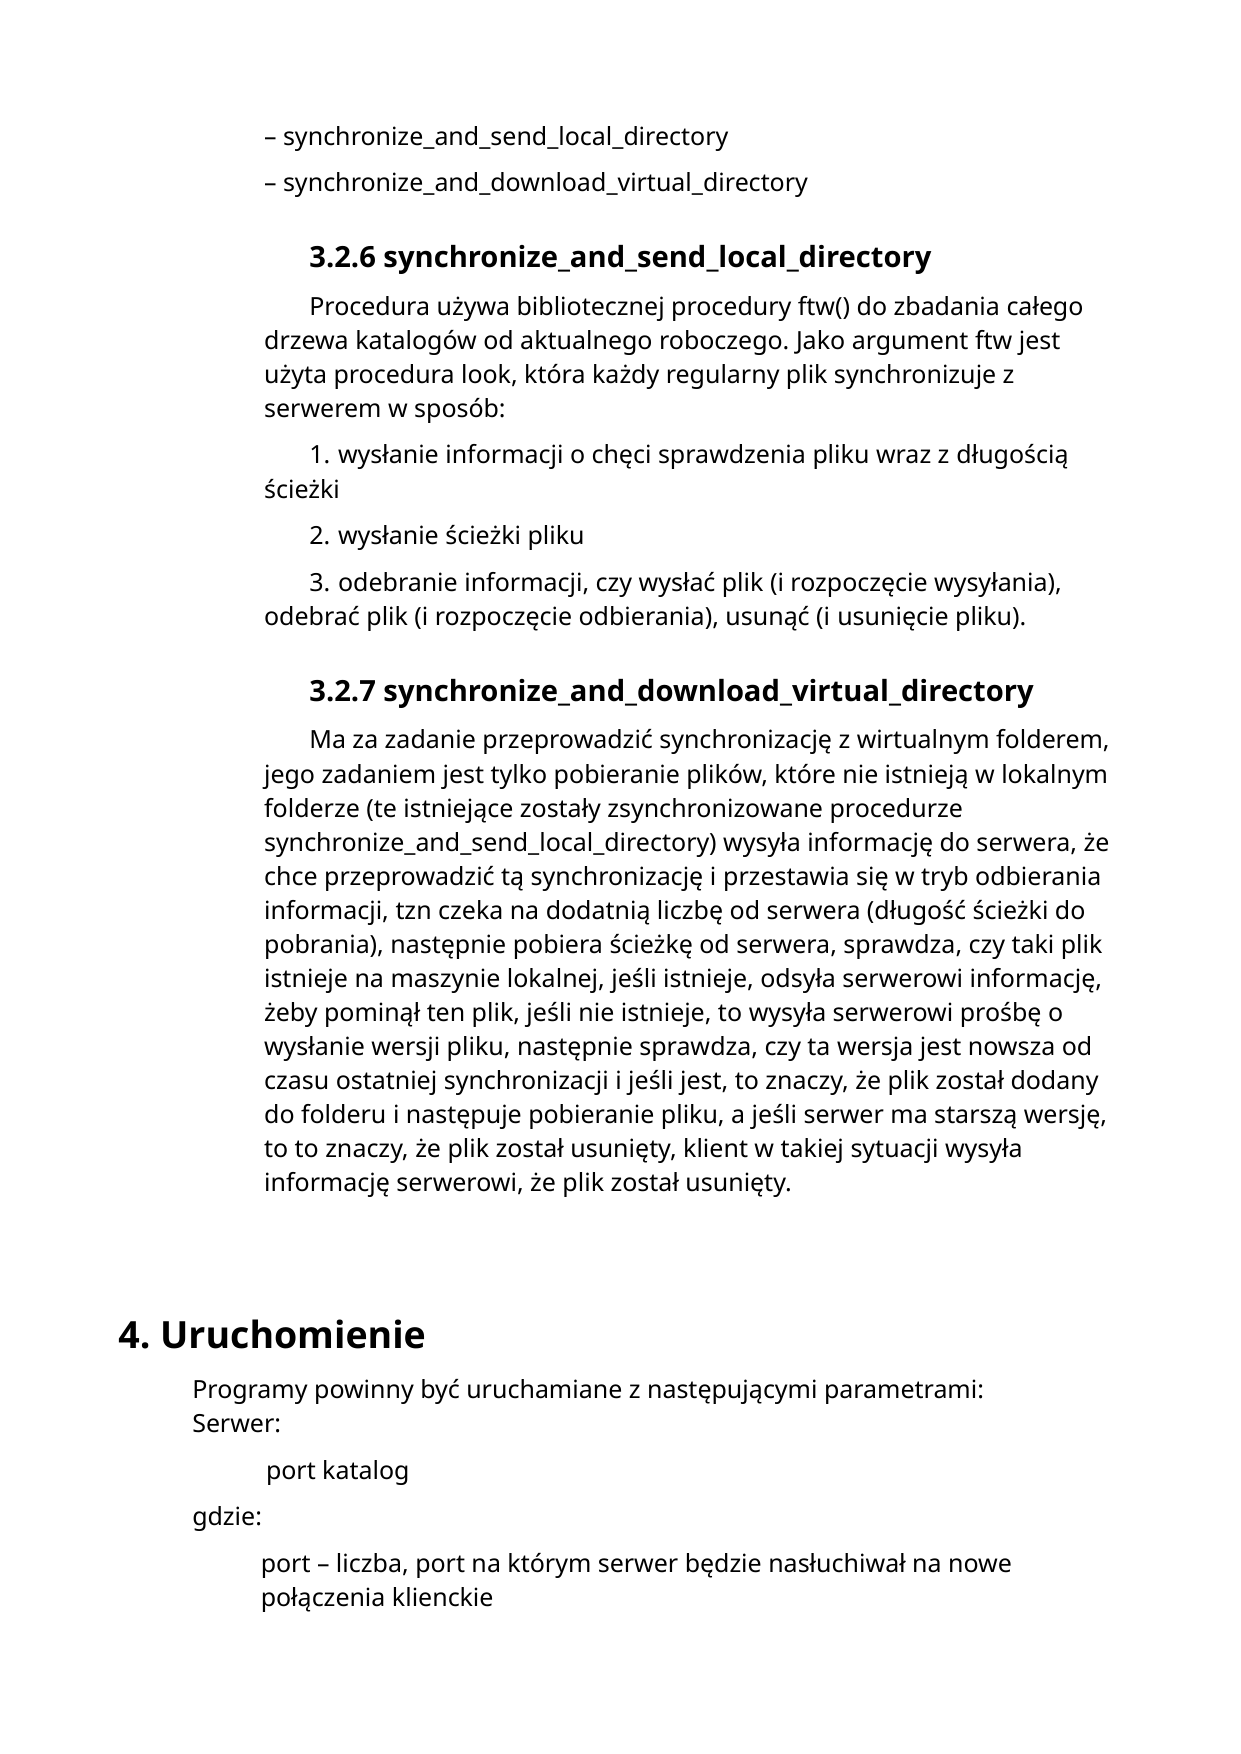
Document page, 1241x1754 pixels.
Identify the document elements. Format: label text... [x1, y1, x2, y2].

subtitle 3.2.7 synchronize_and_download_virtual_directory [264, 670, 1122, 710]
text port – liczba, port na którym serwer będzie nasłuchiwał na nowe połączenia klienckie [261, 1545, 1122, 1613]
subtitle 3.2.6 synchronize_and_send_local_directory [264, 236, 1122, 276]
list wysłanie ścieżki pliku [264, 518, 1122, 552]
text port katalog [118, 1452, 1122, 1486]
text – synchronize_and_download_virtual_directory [264, 165, 1122, 199]
text – synchronize_and_send_local_directory [264, 118, 1122, 152]
text Programy powinny być uruchamiane z następującymi parametrami: Serwer: [118, 1372, 1122, 1440]
text gdzie: [118, 1499, 1122, 1533]
text Ma za zadanie przeprowadzić synchronizację z wirtualnym folderem, jego zadaniem jest tylko pobieranie plików, które nie istnieją w lokalnym folderze (te istniejące zostały zsynchronizowane procedurze synchronize_and_send_local_directory) wysyła informację do serwera, że chce przeprowadzić tą synchronizację i przestawia się w tryb odbierania informacji, tzn czeka na dodatnią liczbę od serwera (długość ścieżki do pobrania), następnie pobiera ścieżkę od serwera, sprawdza, czy taki plik istnieje na maszynie lokalnej, jeśli istnieje, odsyła serwerowi informację, żeby pominął ten plik, jeśli nie istnieje, to wysyła serwerowi prośbę o wysłanie wersji pliku, następnie sprawdza, czy ta wersja jest nowsza od czasu ostatniej synchronizacji i jeśli jest, to znaczy, że plik został dodany do folderu i następuje pobieranie pliku, a jeśli serwer ma starszą wersję, to to znaczy, że plik został usunięty, klient w takiej sytuacji wysyła informację serwerowi, że plik został usunięty. [264, 722, 1122, 1199]
list wysłanie informacji o chęci sprawdzenia pliku wraz z długością ścieżki [264, 437, 1122, 505]
list odebranie informacji, czy wysłać plik (i rozpoczęcie wysyłania), odebrać plik (i rozpoczęcie odbierania), usunąć (i usunięcie pliku). [264, 564, 1122, 632]
text Procedura używa bibliotecznej procedury ftw() do zbadania całego drzewa katalogów od aktualnego roboczego. Jako argument ftw jest użyta procedura look, która każdy regularny plik synchronizuje z serwerem w sposób: [264, 288, 1122, 425]
subtitle 4. Uruchomienie [118, 1308, 1122, 1359]
